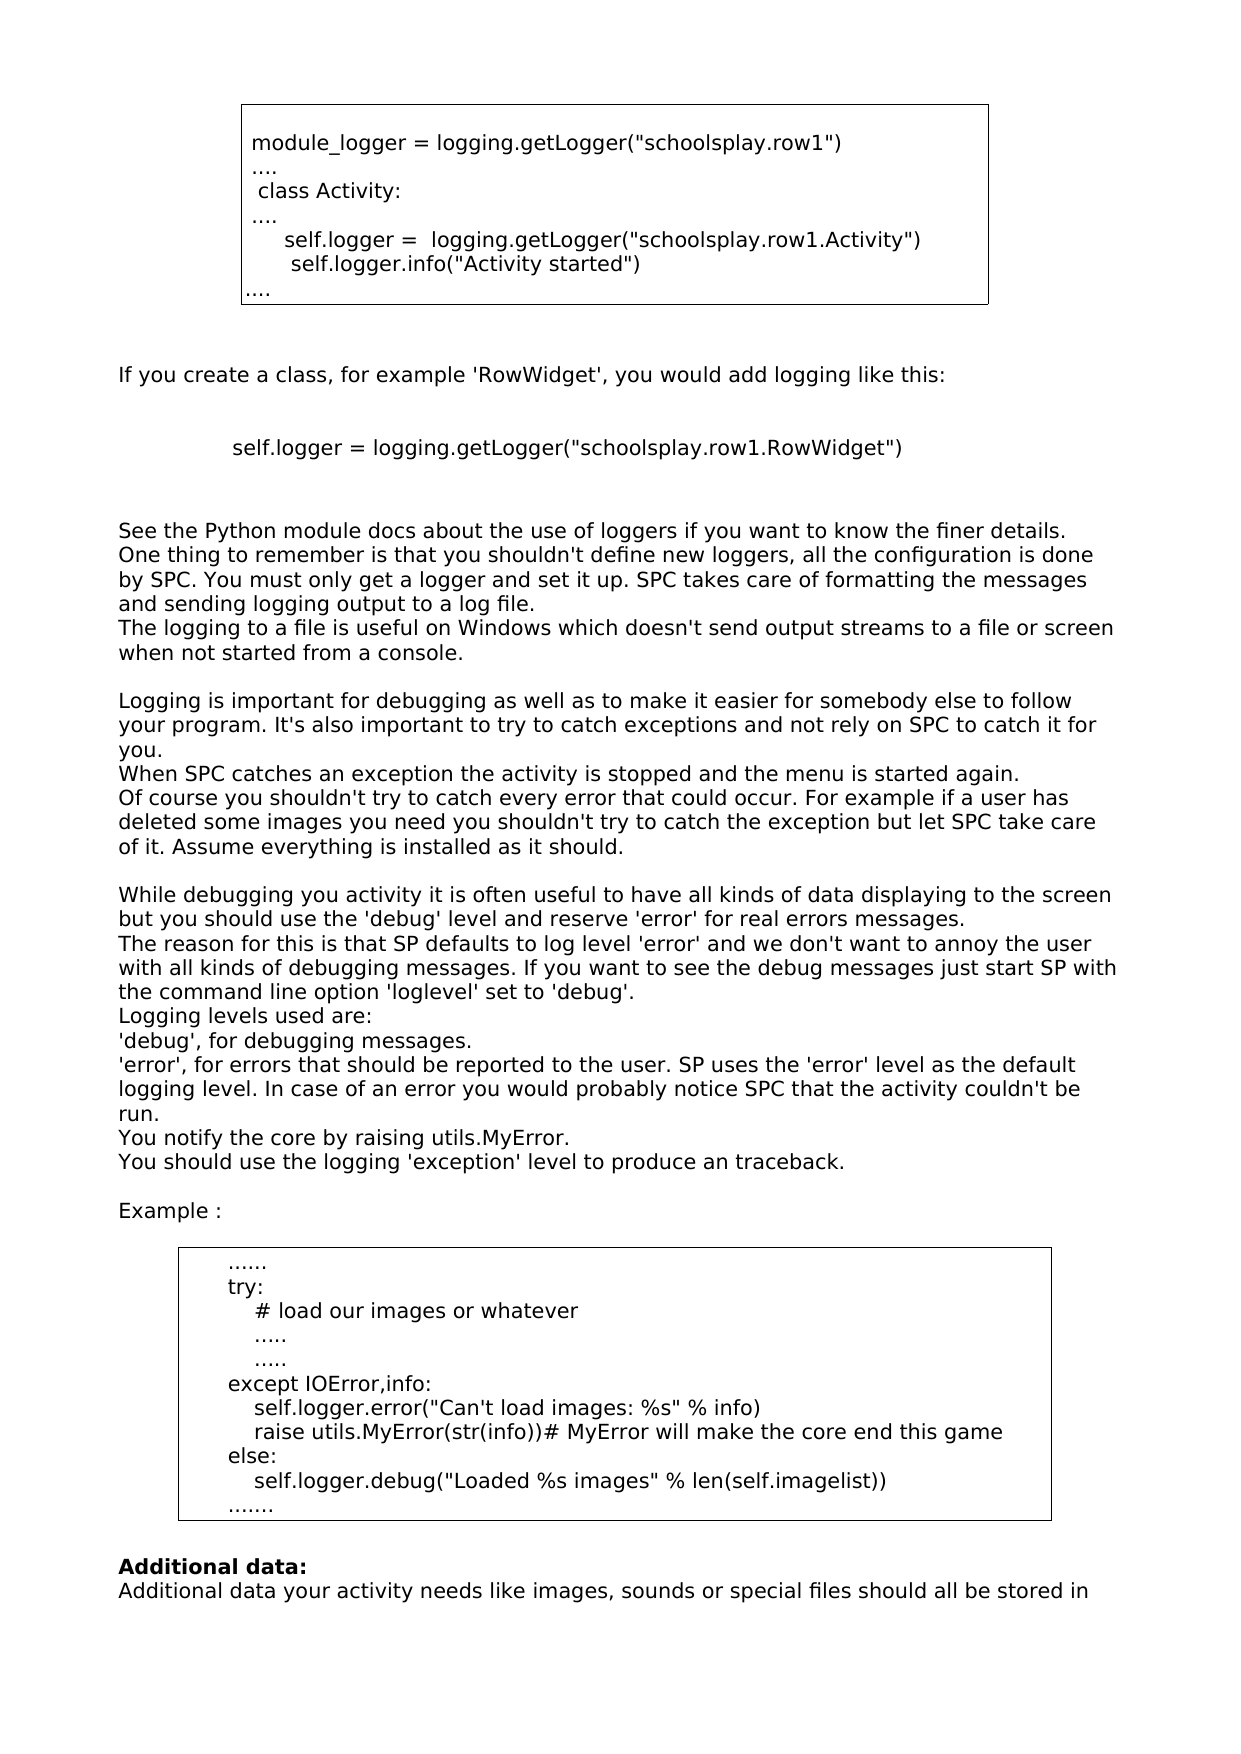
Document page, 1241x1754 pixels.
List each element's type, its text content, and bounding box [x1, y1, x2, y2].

text While debugging you activity it is often useful to have all kinds of data displaying to the screen but you should use the 'debug' level and reserve 'error' for real errors messages. [118, 883, 1122, 932]
text Of course you shouldn't try to catch every error that could occur. For example if a user has deleted some images you need you shouldn't try to catch the exception but let SPC take care of it. Assume everything is installed as it should. [118, 786, 1122, 859]
text Example : [118, 1199, 1122, 1223]
text the command line option 'loglevel' set to 'debug'. [118, 980, 1122, 1004]
text Logging levels used are: [118, 1004, 1122, 1029]
table_header module_logger = logging.getLogger("schoolsplay.row1") .... class Activity: .... self.logger = logging.getLogger("schoolsplay.row1.Activity") self.logger.info("Activity started") .... [242, 105, 988, 304]
text by SPC. You must only get a logger and set it up. SPC takes care of formatting the messages and sending logging output to a log file. [118, 568, 1122, 616]
table_header ...... try: # load our images or whatever ..... ..... except IOError,info: self.logger.error("Can't load images: %s" % info) raise utils.MyError(str(info))# MyError will make the core end this game else: self.logger.debug("Loaded %s images" % len(self.imagelist)) ....... [179, 1248, 1051, 1520]
text You notify the core by raising utils.MyError. [118, 1126, 1122, 1150]
text 'debug', for debugging messages. [118, 1029, 1122, 1053]
text When SPC catches an exception the activity is stopped and the menu is started again. [118, 762, 1122, 786]
text See the Python module docs about the use of loggers if you want to know the finer details. [118, 519, 1122, 543]
text The reason for this is that SP defaults to log level 'error' and we don't want to annoy the user [118, 932, 1122, 956]
text Additional data: [118, 1555, 1122, 1579]
text with all kinds of debugging messages. If you want to see the debug messages just start SP with [118, 956, 1122, 980]
text The logging to a file is useful on Windows which doesn't send output streams to a file or screen when not started from a console. [118, 616, 1122, 665]
text 'error', for errors that should be reported to the user. SP uses the 'error' level as the default logging level. In case of an error you would probably notice SPC that the activity couldn't be run. [118, 1053, 1122, 1126]
text One thing to remember is that you shouldn't define new loggers, all the configuration is done [118, 543, 1122, 568]
table_header self.logger = logging.getLogger("schoolsplay.row1.RowWidget") [219, 412, 958, 484]
text Additional data your activity needs like images, sounds or special files should all be stored in [118, 1579, 1122, 1604]
text Logging is important for debugging as well as to make it easier for somebody else to follow your program. It's also important to try to catch exceptions and not rely on SPC to catch it for you. [118, 689, 1122, 762]
text If you create a class, for example 'RowWidget', you would add logging like this: [118, 363, 1122, 387]
text You should use the logging 'exception' level to produce an traceback. [118, 1150, 1122, 1174]
